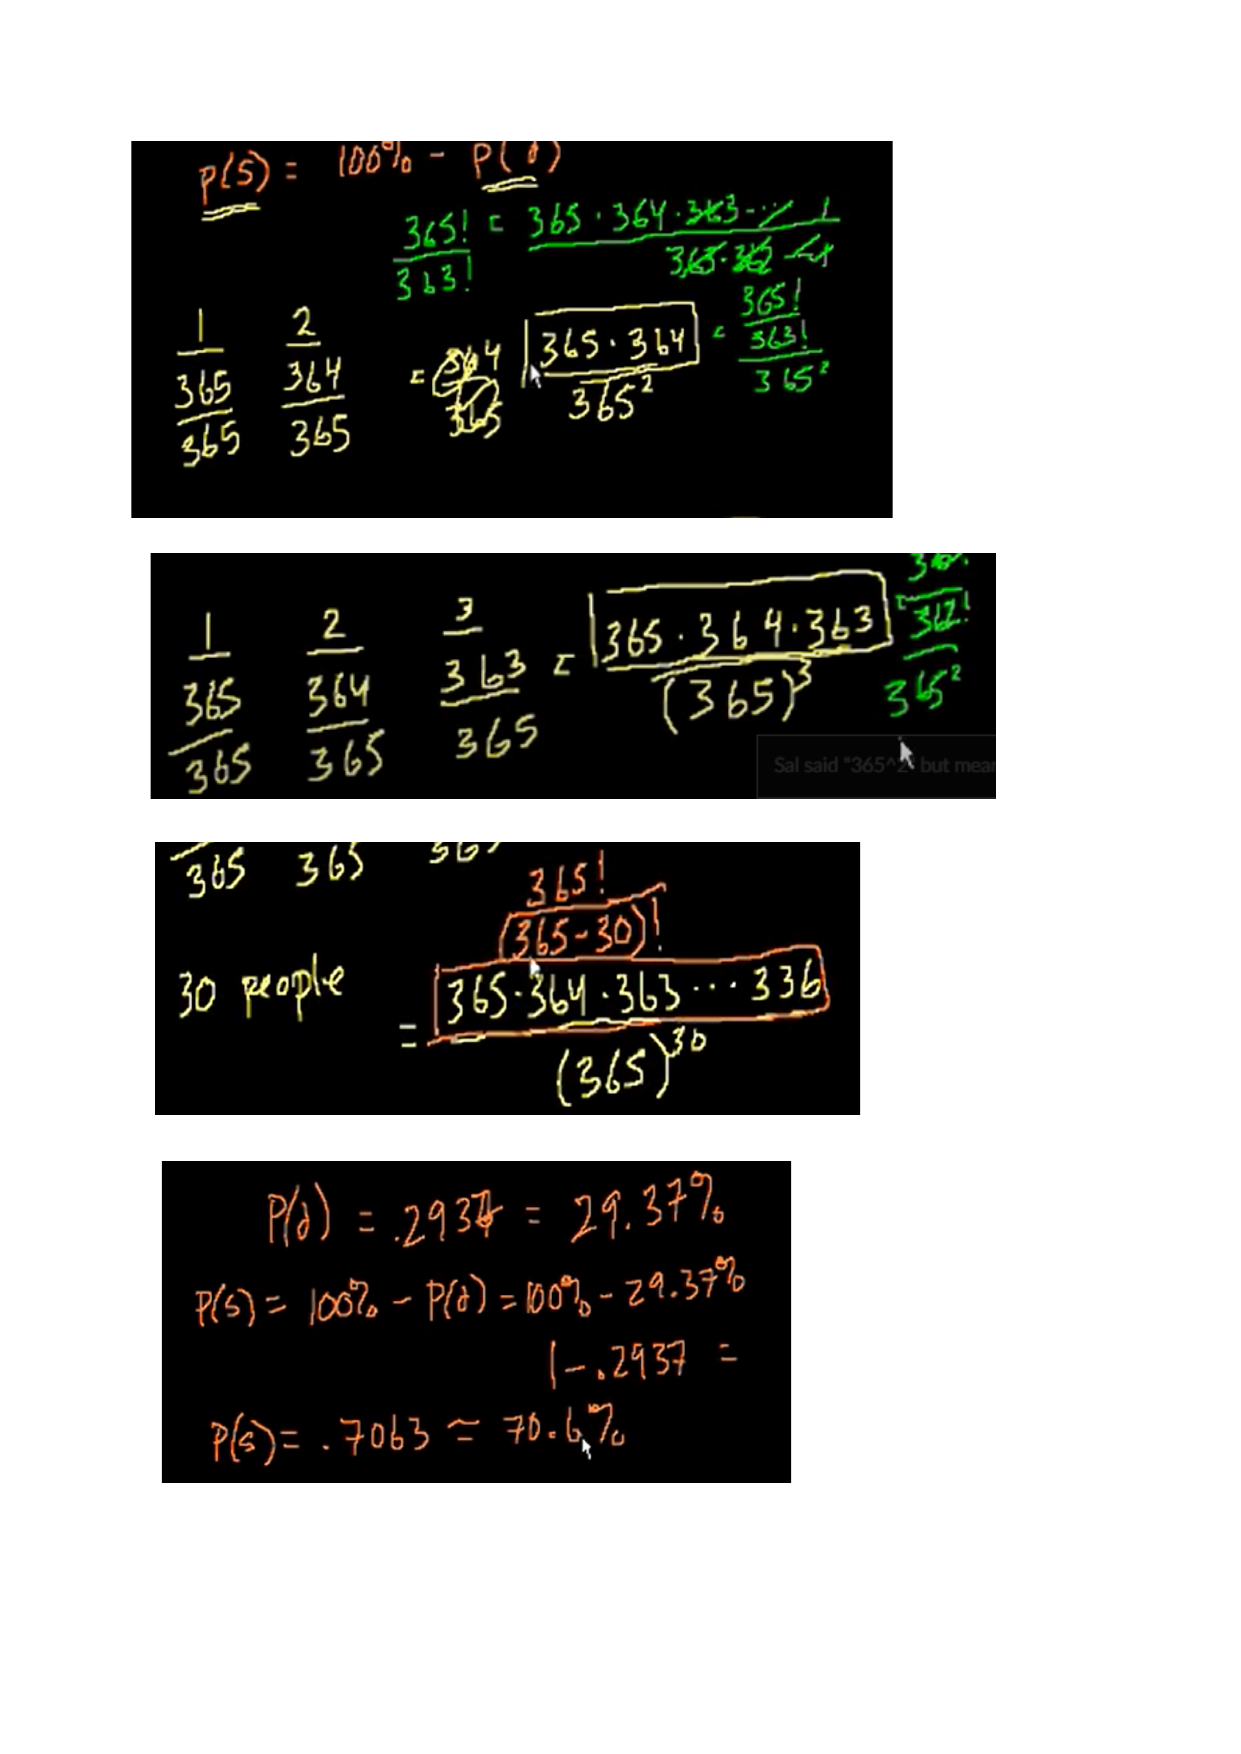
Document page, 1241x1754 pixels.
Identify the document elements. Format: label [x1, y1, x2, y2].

picture [155, 842, 861, 1115]
picture [131, 141, 893, 518]
picture [150, 553, 996, 799]
picture [161, 1161, 792, 1483]
